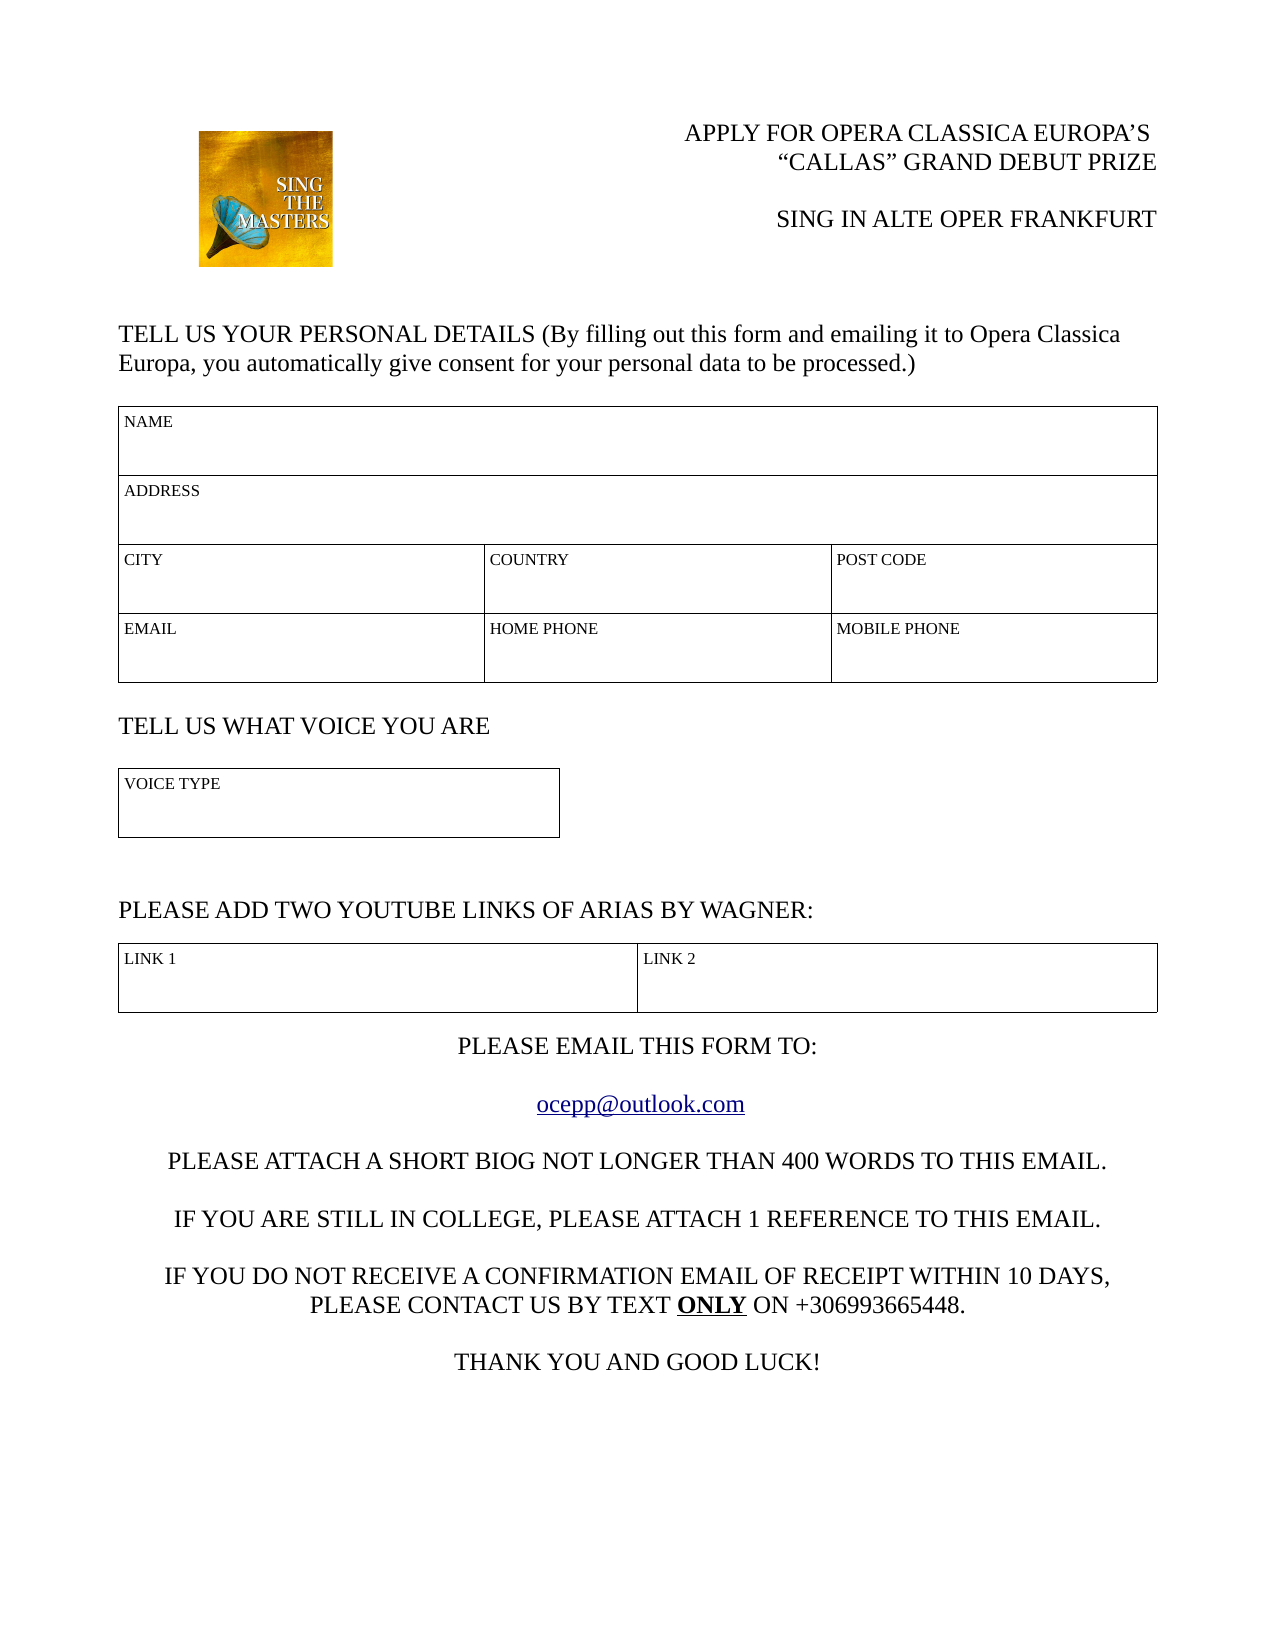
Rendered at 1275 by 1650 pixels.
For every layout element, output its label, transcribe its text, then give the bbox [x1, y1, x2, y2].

table_header NAME [119, 407, 1157, 475]
picture [198, 131, 333, 267]
text PLEASE ATTACH A SHORT BIOG NOT LONGER THAN 400 WORDS TO THIS EMAIL. [118, 1146, 1157, 1175]
text TELL US WHAT VOICE YOU ARE [118, 711, 1157, 739]
table_header VOICE TYPE [119, 769, 559, 837]
table_cell POST CODE [832, 545, 1157, 613]
table_cell CITY [119, 545, 484, 613]
table_cell EMAIL [119, 614, 484, 682]
text ocepp@outlook.com [118, 1089, 1157, 1117]
table_header LINK 1 [119, 944, 637, 1012]
text APPLY FOR OPERA CLASSICA EUROPA’S [118, 118, 1157, 147]
text [118, 147, 198, 176]
text TELL US YOUR PERSONAL DETAILS (By filling out this form and emailing it to Opera Classica Europa, you automatically give consent for your personal data to be processed.) [118, 319, 1157, 377]
table_cell MOBILE PHONE [832, 614, 1157, 682]
text SING IN ALTE OPER FRANKFURT [333, 204, 1157, 233]
text PLEASE EMAIL THIS FORM TO: [118, 1031, 1157, 1060]
table_header LINK 2 [638, 944, 1157, 1012]
table_cell COUNTRY [485, 545, 831, 613]
text “CALLAS” GRAND DEBUT PRIZE [333, 147, 1157, 176]
text IF YOU ARE STILL IN COLLEGE, PLEASE ATTACH 1 REFERENCE TO THIS EMAIL. [118, 1204, 1157, 1232]
table_cell ADDRESS [119, 476, 1157, 544]
text IF YOU DO NOT RECEIVE A CONFIRMATION EMAIL OF RECEIPT WITHIN 10 DAYS, PLEASE CONTACT US BY TEXT ONLY ON +306993665448. [118, 1261, 1157, 1319]
text PLEASE ADD TWO YOUTUBE LINKS OF ARIAS BY WAGNER: [118, 895, 1157, 924]
text [118, 204, 198, 233]
text THANK YOU AND GOOD LUCK! [118, 1347, 1157, 1376]
table_cell HOME PHONE [485, 614, 831, 682]
